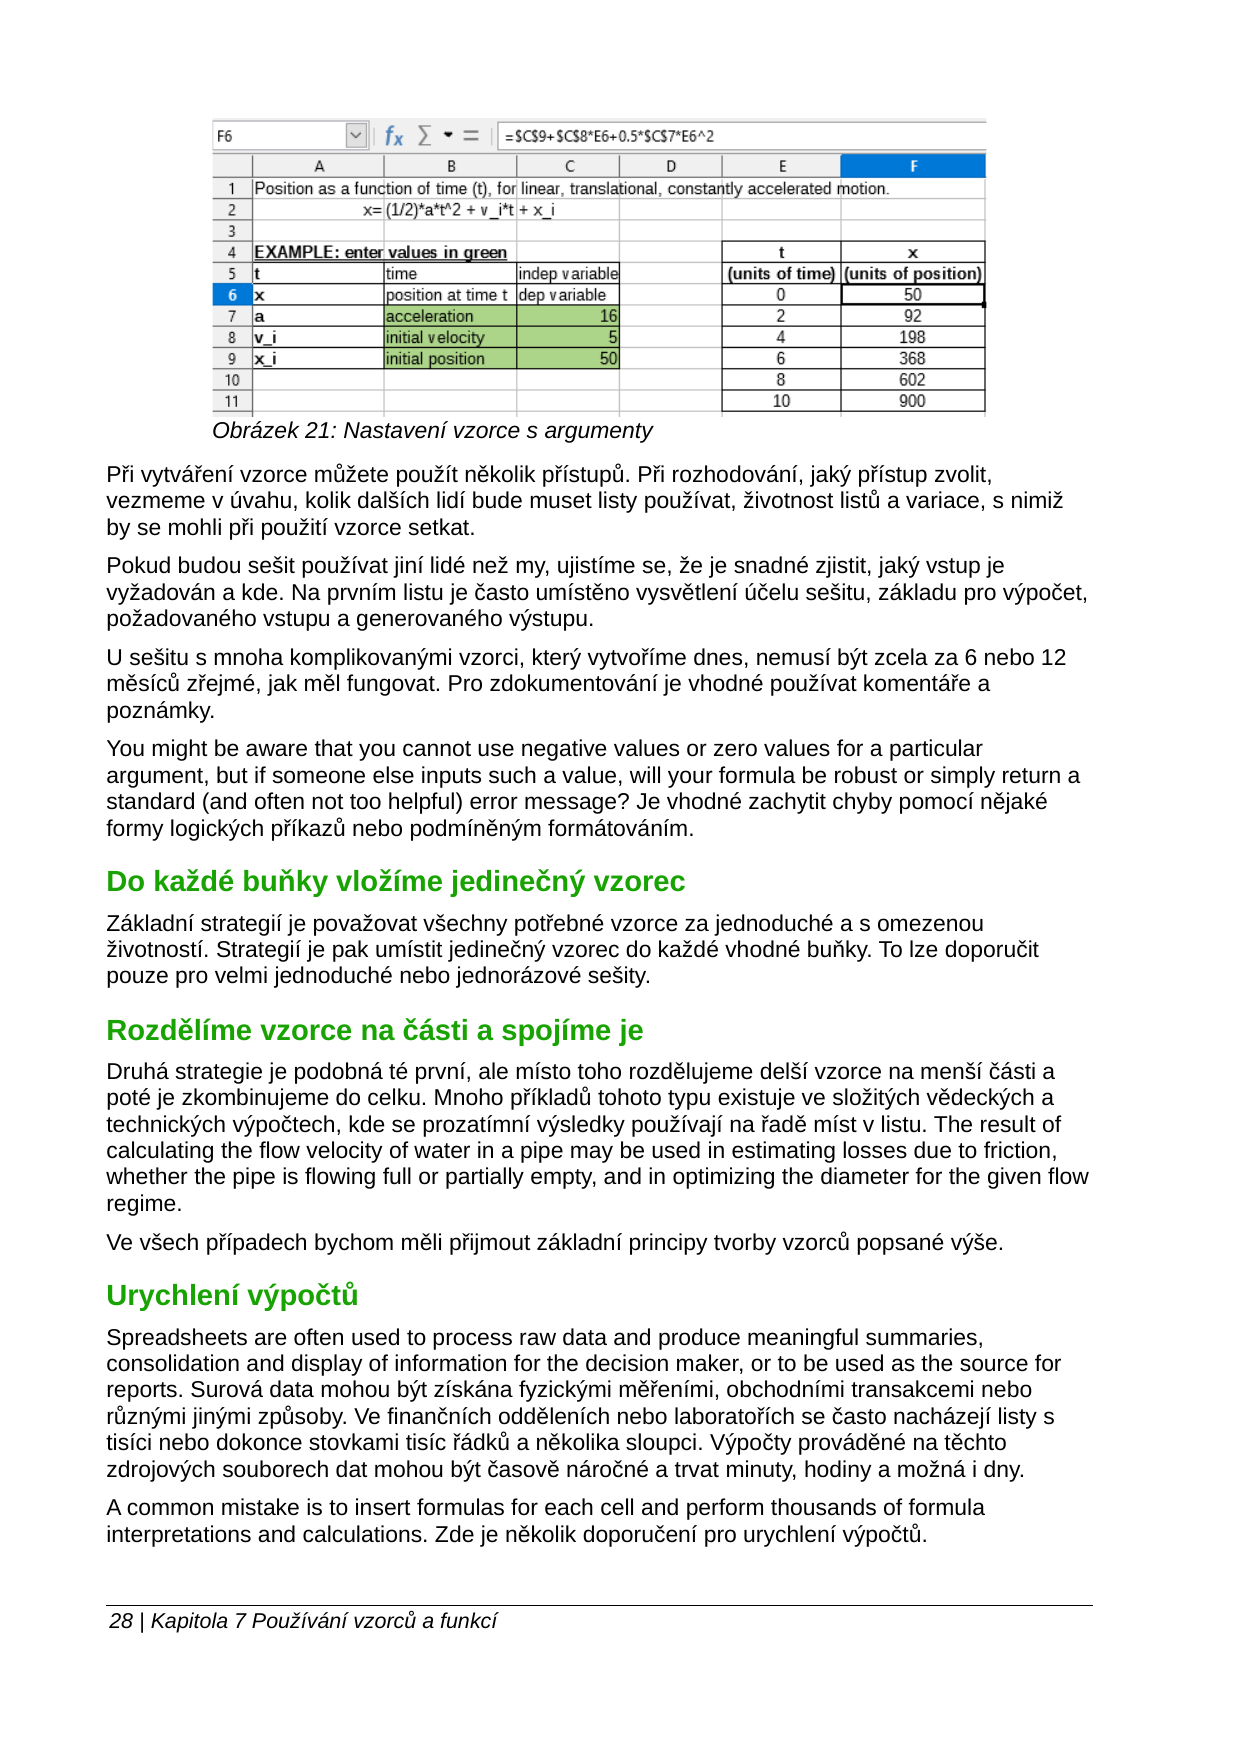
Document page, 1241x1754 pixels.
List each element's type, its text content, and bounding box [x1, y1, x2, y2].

text Spreadsheets are often used to process raw data and produce meaningful summaries, consolidation and display of information for the decision maker, or to be used as the source for reports. Surová data mohou být získána fyzickými měřeními, obchodními transakcemi nebo různými jinými způsoby. Ve finančních odděleních nebo laboratořích se často nacházejí listy s tisíci nebo dokonce stovkami tisíc řádků a několika sloupci. Výpočty prováděné na těchto zdrojových souborech dat mohou být časově náročné a trvat minuty, hodiny a možná i dny. [106, 1324, 1093, 1482]
subtitle Rozdělíme vzorce na části a spojíme je [106, 1012, 1093, 1046]
picture [212, 118, 987, 417]
text Ve všech případech bychom měli přijmout základní principy tvorby vzorců popsané výše. [106, 1228, 1093, 1255]
text A common mistake is to insert formulas for each cell and perform thousands of formula interpretations and calculations. Zde je několik doporučení pro urychlení výpočtů. [106, 1494, 1093, 1547]
text Základní strategií je považovat všechny potřebné vzorce za jednoduché a s omezenou životností. Strategií je pak umístit jedinečný vzorec do každé vhodné buňky. To lze doporučit pouze pro velmi jednoduché nebo jednorázové sešity. [106, 910, 1093, 989]
text You might be aware that you cannot use negative values or zero values for a particular argument, but if someone else inputs such a value, will your formula be robust or simply return a standard (and often not too helpful) error message? Je vhodné zachytit chyby pomocí nějaké formy logických příkazů nebo podmíněným formátováním. [106, 735, 1093, 841]
text Druhá strategie je podobná té první, ale místo toho rozdělujeme delší vzorce na menší části a poté je zkombinujeme do celku. Mnoho příkladů tohoto typu existuje ve složitých vědeckých a technických výpočtech, kde se prozatímní výsledky používají na řadě míst v listu. The result of calculating the flow velocity of water in a pipe may be used in estimating losses due to friction, whether the pipe is flowing full or partially empty, and in optimizing the diameter for the given flow regime. [106, 1058, 1093, 1216]
text U sešitu s mnoha komplikovanými vzorci, který vytvoříme dnes, nemusí být zcela za 6 nebo 12 měsíců zřejmé, jak měl fungovat. Pro zdokumentování je vhodné používat komentáře a poznámky. [106, 644, 1093, 723]
subtitle Do každé buňky vložíme jedinečný vzorec [106, 864, 1093, 898]
subtitle Urychlení výpočtů [106, 1278, 1093, 1312]
text Pokud budou sešit používat jiní lidé než my, ujistíme se, že je snadné zjistit, jaký vstup je vyžadován a kde. Na prvním listu je často umístěno vysvětlení účelu sešitu, základu pro výpočet, požadovaného vstupu a generovaného výstupu. [106, 552, 1093, 631]
text Obrázek 21: Nastavení vzorce s argumenty [212, 417, 987, 443]
text Při vytváření vzorce můžete použít několik přístupů. Při rozhodování, jaký přístup zvolit, vezmeme v úvahu, kolik dalších lidí bude muset listy používat, životnost listů a variace, s nimiž by se mohli při použití vzorce setkat. [106, 461, 1093, 540]
